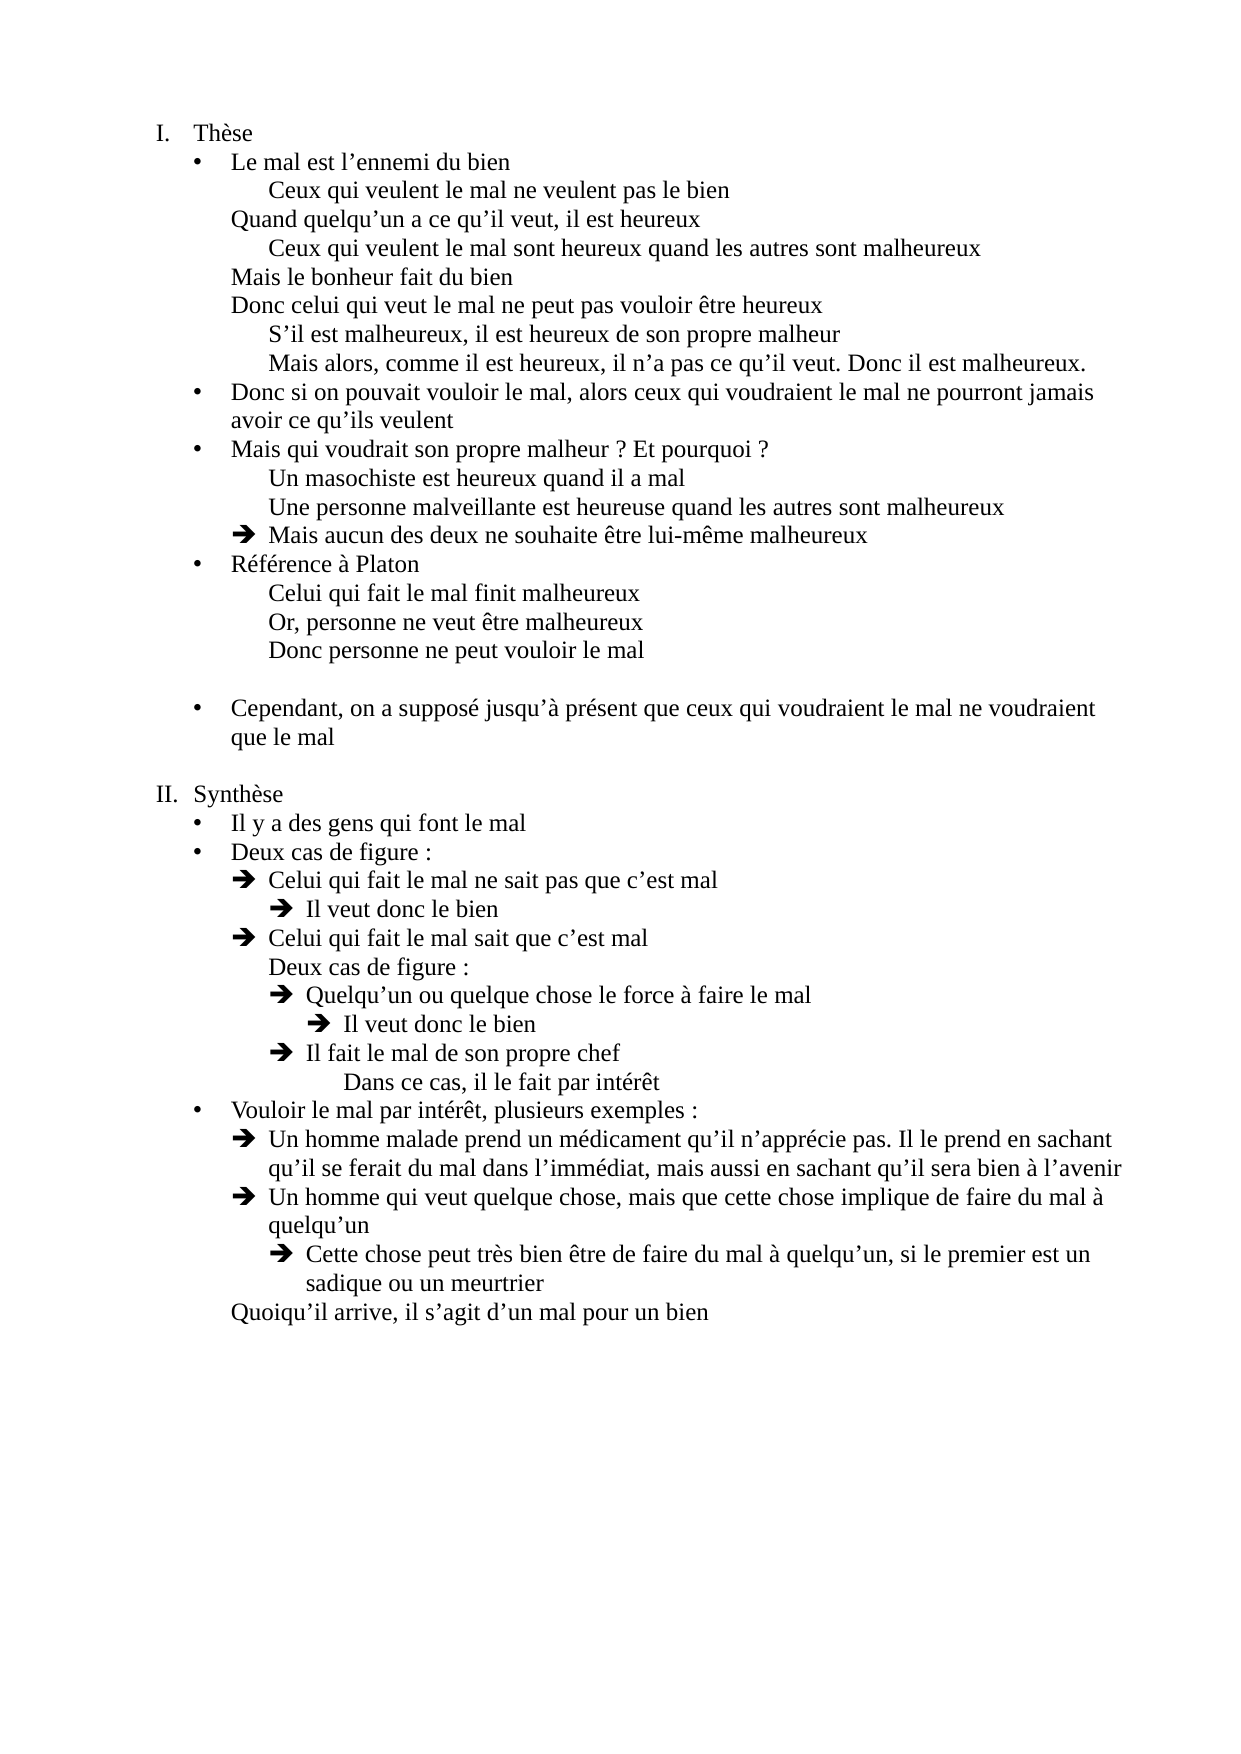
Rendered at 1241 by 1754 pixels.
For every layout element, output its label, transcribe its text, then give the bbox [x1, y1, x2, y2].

list Mais le bonheur fait du bien [193, 262, 1122, 291]
list Ceux qui veulent le mal ne veulent pas le bien [231, 176, 1122, 204]
list Donc celui qui veut le mal ne peut pas vouloir être heureux [193, 291, 1122, 319]
list Cependant, on a supposé jusqu’à présent que ceux qui voudraient le mal ne voudraient que le mal [193, 693, 1122, 751]
list Celui qui fait le mal sait que c’est mal [231, 923, 1122, 952]
list Thèse [156, 118, 1122, 147]
list Quoiqu’il arrive, il s’agit d’un mal pour un bien [193, 1297, 1122, 1326]
list Ceux qui veulent le mal sont heureux quand les autres sont malheureux [231, 233, 1122, 262]
list Donc personne ne peut vouloir le mal [231, 636, 1122, 664]
list Mais alors, comme il est heureux, il n’a pas ce qu’il veut. Donc il est malheureux. [231, 348, 1122, 377]
list Donc si on pouvait vouloir le mal, alors ceux qui voudraient le mal ne pourront jamais avoir ce qu’ils veulent [193, 377, 1122, 434]
list Deux cas de figure : [231, 952, 1122, 981]
list Référence à Platon [193, 549, 1122, 578]
list Or, personne ne veut être malheureux [231, 607, 1122, 636]
list Mais aucun des deux ne souhaite être lui-même malheureux [231, 521, 1122, 549]
list Mais qui voudrait son propre malheur ? Et pourquoi ? [193, 434, 1122, 463]
list S’il est malheureux, il est heureux de son propre malheur [231, 319, 1122, 348]
list Deux cas de figure : [193, 837, 1122, 866]
list Il veut donc le bien [306, 1009, 1122, 1038]
list Une personne malveillante est heureuse quand les autres sont malheureux [231, 492, 1122, 521]
list Celui qui fait le mal finit malheureux [231, 578, 1122, 607]
list Il fait le mal de son propre chef [268, 1038, 1122, 1067]
list Cette chose peut très bien être de faire du mal à quelqu’un, si le premier est un sadique ou un meurtrier [268, 1239, 1122, 1297]
list Un homme malade prend un médicament qu’il n’apprécie pas. Il le prend en sachant qu’il se ferait du mal dans l’immédiat, mais aussi en sachant qu’il sera bien à l’avenir [231, 1124, 1122, 1182]
list Le mal est l’ennemi du bien [193, 147, 1122, 176]
list Il y a des gens qui font le mal [193, 808, 1122, 837]
list Il veut donc le bien [268, 894, 1122, 923]
list Dans ce cas, il le fait par intérêt [306, 1067, 1122, 1096]
list Un masochiste est heureux quand il a mal [231, 463, 1122, 492]
list Synthèse [156, 779, 1122, 808]
list Quelqu’un ou quelque chose le force à faire le mal [268, 981, 1122, 1009]
list Celui qui fait le mal ne sait pas que c’est mal [231, 866, 1122, 894]
list Un homme qui veut quelque chose, mais que cette chose implique de faire du mal à quelqu’un [231, 1182, 1122, 1239]
list Quand quelqu’un a ce qu’il veut, il est heureux [193, 204, 1122, 233]
list Vouloir le mal par intérêt, plusieurs exemples : [193, 1096, 1122, 1124]
